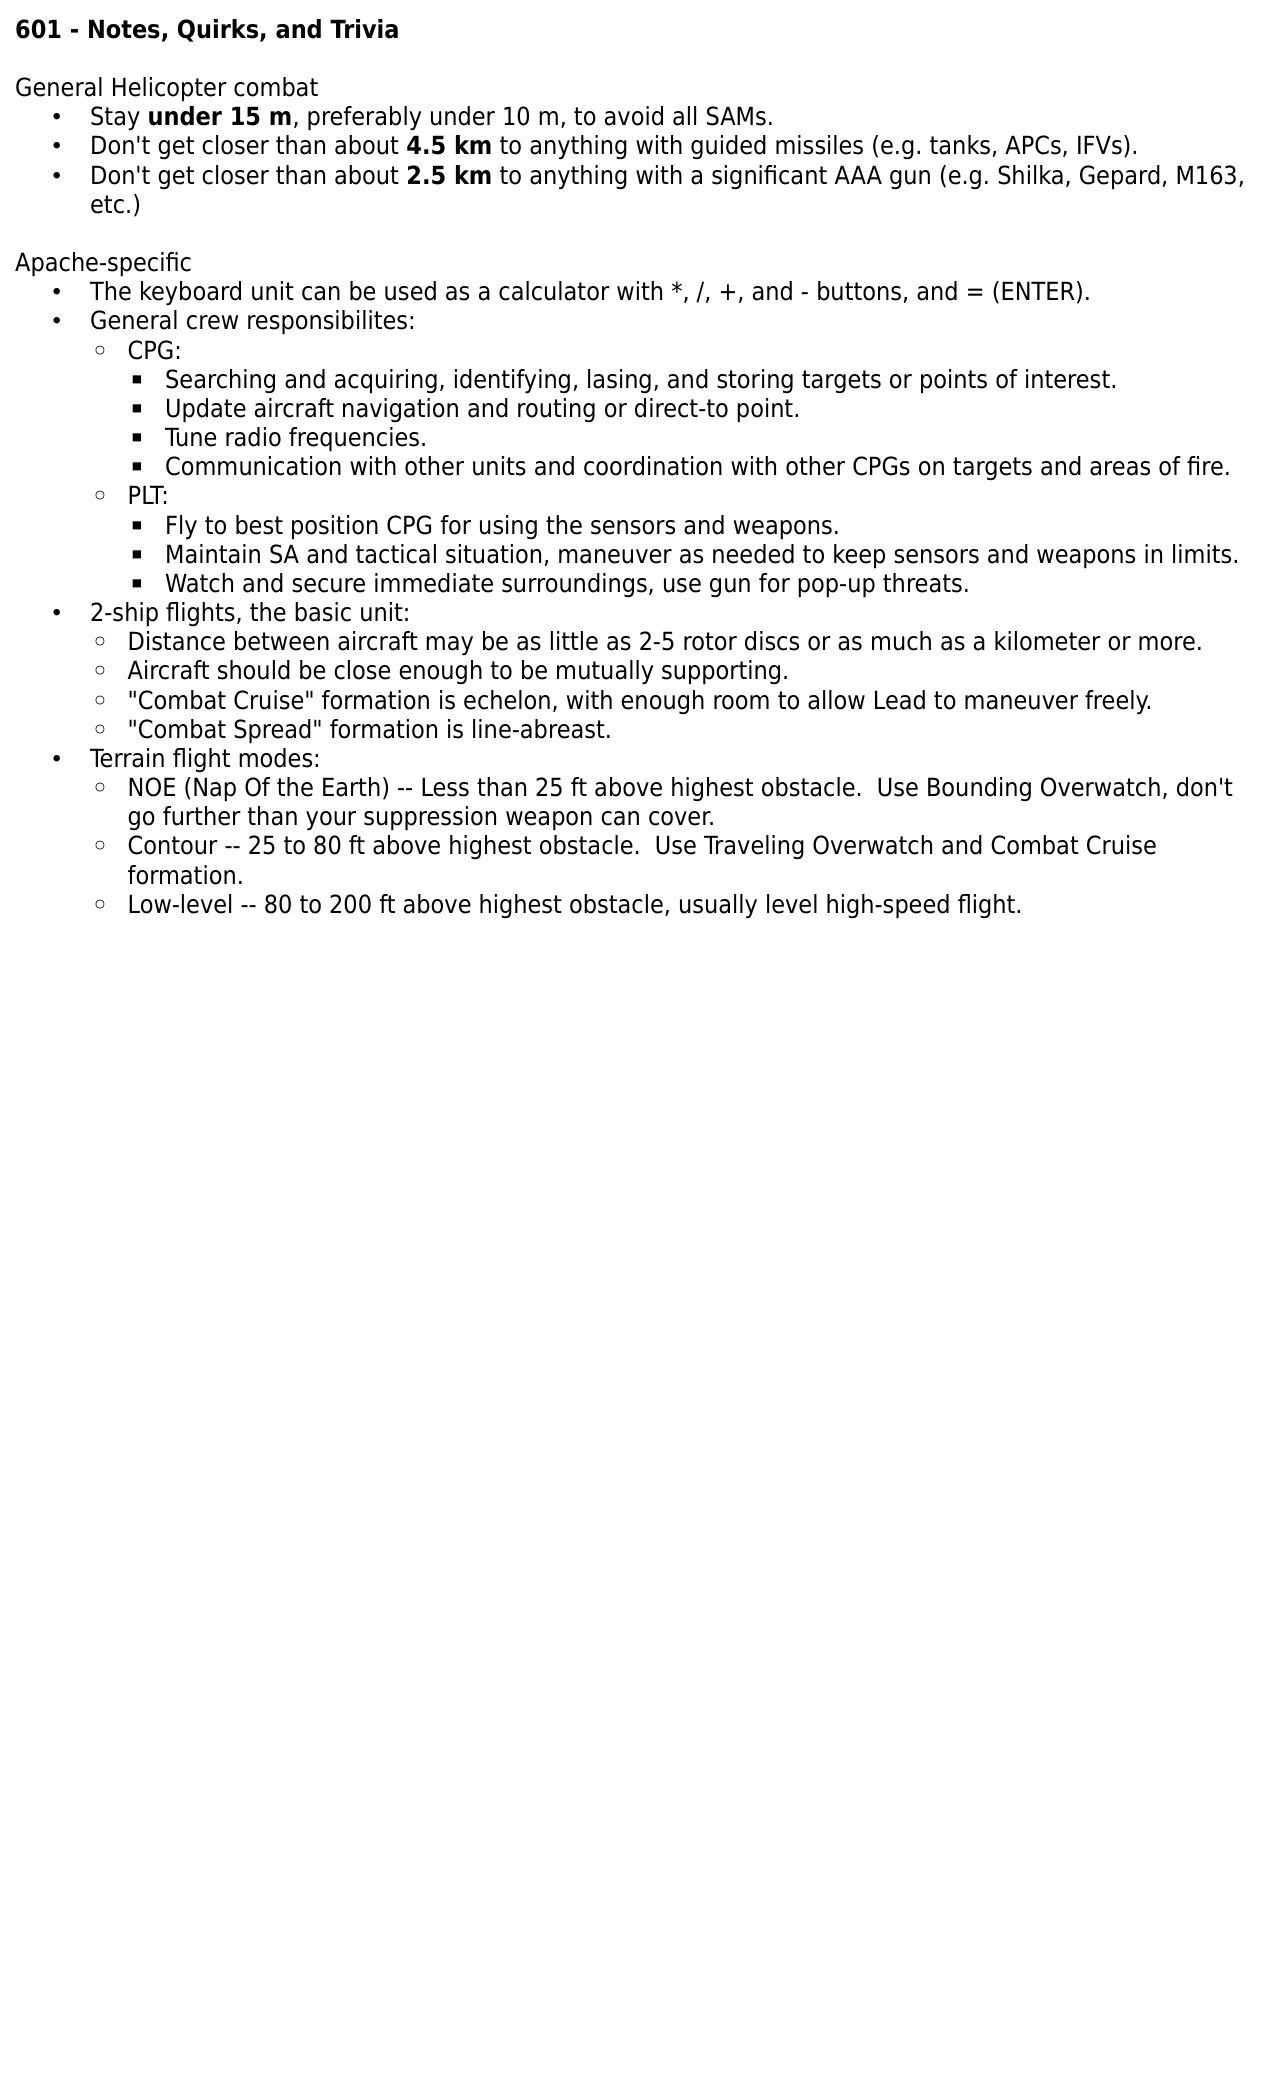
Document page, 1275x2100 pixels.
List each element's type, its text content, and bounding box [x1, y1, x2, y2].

list Maintain SA and tactical situation, maneuver as needed to keep sensors and weapons in limits. [127, 540, 1260, 569]
list Update aircraft navigation and routing or direct-to point. [127, 394, 1260, 423]
list "Combat Cruise" formation is echelon, with enough room to allow Lead to maneuver freely. [90, 686, 1260, 715]
text Apache-specific [15, 248, 1260, 277]
list NOE (Nap Of the Earth) -- Less than 25 ft above highest obstacle. Use Bounding Overwatch, don't go further than your suppression weapon can cover. [90, 773, 1260, 832]
list Don't get closer than about 2.5 km to anything with a significant AAA gun (e.g. Shilka, Gepard, M163, etc.) [52, 161, 1260, 219]
list Stay under 15 m, preferably under 10 m, to avoid all SAMs. [52, 102, 1260, 132]
list CPG: [90, 336, 1260, 365]
list Watch and secure immediate surroundings, use gun for pop-up threats. [127, 569, 1260, 598]
text 601 - Notes, Quirks, and Trivia [15, 15, 1260, 44]
list PLT: [90, 482, 1260, 511]
list 2-ship flights, the basic unit: [52, 598, 1260, 627]
list "Combat Spread" formation is line-abreast. [90, 715, 1260, 744]
list Terrain flight modes: [52, 744, 1260, 773]
list Communication with other units and coordination with other CPGs on targets and areas of fire. [127, 452, 1260, 482]
list Distance between aircraft may be as little as 2-5 rotor discs or as much as a kilometer or more. [90, 627, 1260, 657]
list Contour -- 25 to 80 ft above highest obstacle. Use Traveling Overwatch and Combat Cruise formation. [90, 832, 1260, 890]
text General Helicopter combat [15, 73, 1260, 102]
list Don't get closer than about 4.5 km to anything with guided missiles (e.g. tanks, APCs, IFVs). [52, 132, 1260, 161]
list Aircraft should be close enough to be mutually supporting. [90, 657, 1260, 686]
list Searching and acquiring, identifying, lasing, and storing targets or points of interest. [127, 365, 1260, 394]
list Tune radio frequencies. [127, 423, 1260, 452]
list General crew responsibilites: [52, 307, 1260, 336]
list The keyboard unit can be used as a calculator with *, /, +, and - buttons, and = (ENTER). [52, 277, 1260, 307]
list Low-level -- 80 to 200 ft above highest obstacle, usually level high-speed flight. [90, 890, 1260, 919]
list Fly to best position CPG for using the sensors and weapons. [127, 511, 1260, 540]
